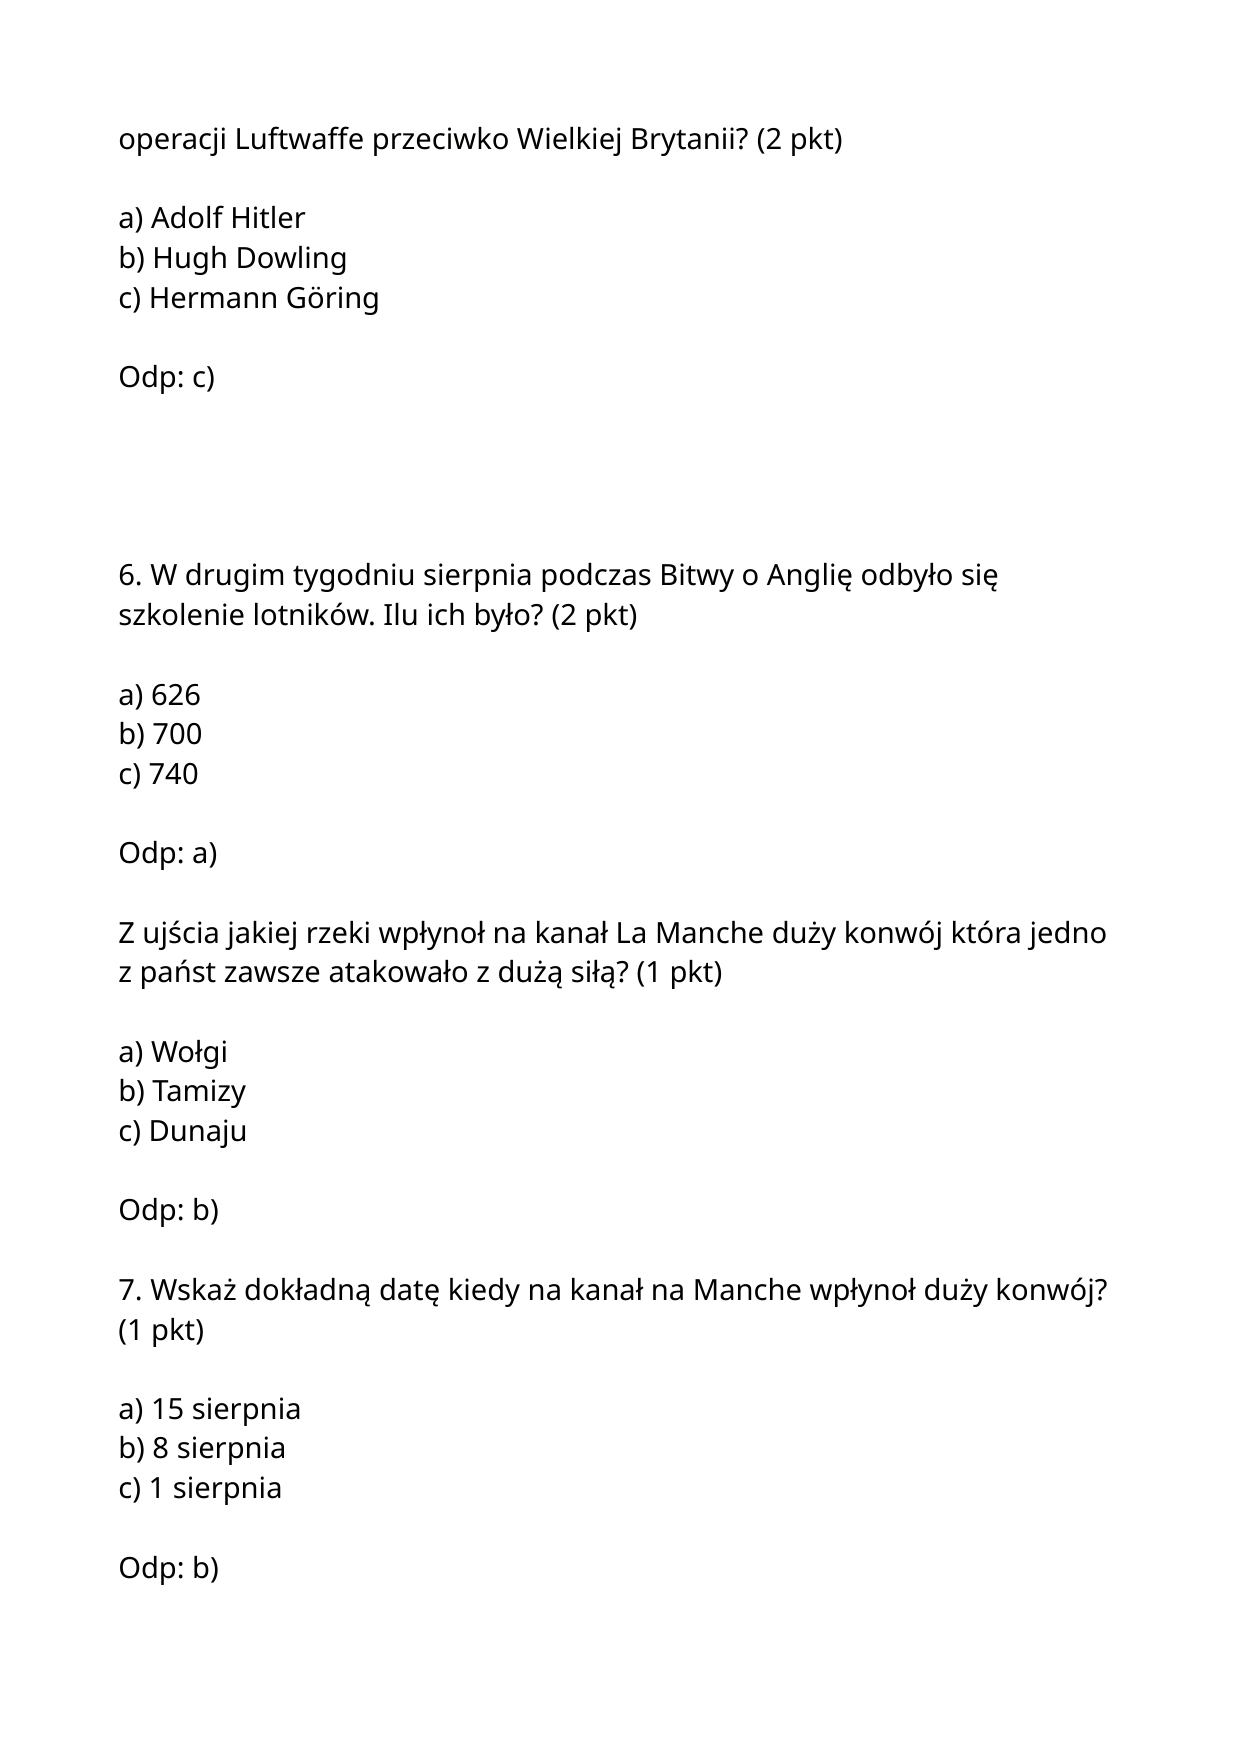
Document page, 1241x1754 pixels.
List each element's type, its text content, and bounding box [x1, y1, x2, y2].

text 6. W drugim tygodniu sierpnia podczas Bitwy o Anglię odbyło się szkolenie lotników. Ilu ich było? (2 pkt) [118, 555, 1122, 634]
text Odp: a) [118, 832, 1122, 872]
text b) Hugh Dowling [118, 237, 1122, 277]
text c) Dunaju [118, 1110, 1122, 1150]
text c) Hermann Göring [118, 277, 1122, 317]
text b) 8 sierpnia [118, 1428, 1122, 1467]
text a) 626 [118, 674, 1122, 713]
text b) Tamizy [118, 1071, 1122, 1110]
text b) 700 [118, 713, 1122, 753]
text 7. Wskaż dokładną datę kiedy na kanał na Manche wpłynoł duży konwój? (1 pkt) [118, 1269, 1122, 1348]
text c) 740 [118, 753, 1122, 793]
text Odp: b) [118, 1190, 1122, 1229]
text operacji Luftwaffe przeciwko Wielkiej Brytanii? (2 pkt) [118, 118, 1122, 158]
text a) 15 sierpnia [118, 1388, 1122, 1428]
text a) Wołgi [118, 1031, 1122, 1071]
text Z ujścia jakiej rzeki wpłynoł na kanał La Manche duży konwój która jedno z państ zawsze atakowało z dużą siłą? (1 pkt) [118, 912, 1122, 991]
text Odp: b) [118, 1547, 1122, 1587]
text Odp: c) [118, 356, 1122, 396]
text a) Adolf Hitler [118, 197, 1122, 237]
text c) 1 sierpnia [118, 1467, 1122, 1507]
